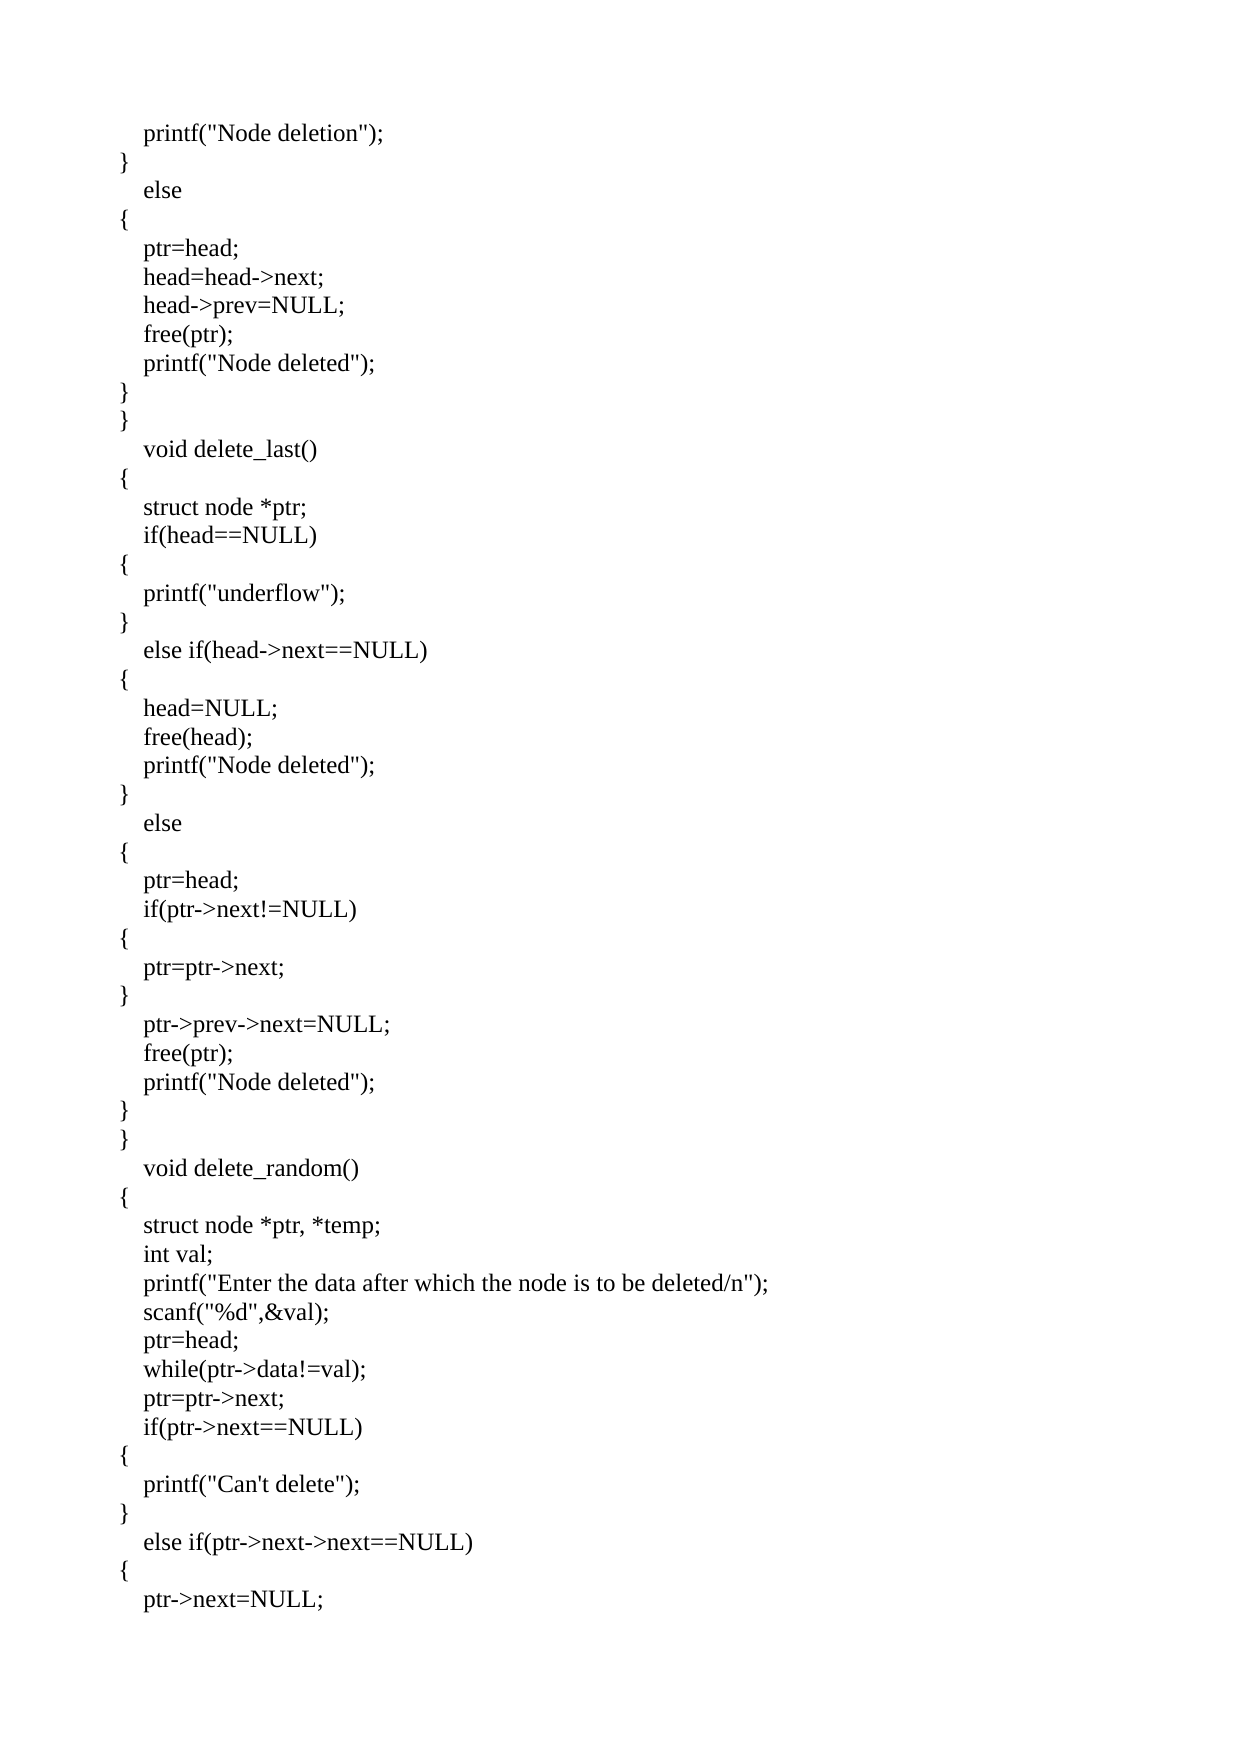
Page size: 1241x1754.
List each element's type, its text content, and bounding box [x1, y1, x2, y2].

text ptr=ptr->next; [118, 952, 1122, 981]
text { [118, 1182, 1122, 1211]
text printf("Node deletion"); [118, 118, 1122, 147]
text } [118, 1498, 1122, 1527]
text free(ptr); [118, 319, 1122, 348]
text scanf("%d",&val); [118, 1297, 1122, 1326]
text if(head==NULL) [118, 521, 1122, 549]
text printf("Node deleted"); [118, 348, 1122, 377]
text printf("underflow"); [118, 578, 1122, 607]
text head->prev=NULL; [118, 291, 1122, 319]
text if(ptr->next!=NULL) [118, 894, 1122, 923]
text { [118, 549, 1122, 578]
text ptr=ptr->next; [118, 1383, 1122, 1412]
text } [118, 1096, 1122, 1124]
text free(ptr); [118, 1038, 1122, 1067]
text { [118, 204, 1122, 233]
text else if(head->next==NULL) [118, 636, 1122, 664]
text int val; [118, 1239, 1122, 1268]
text printf("Can't delete"); [118, 1469, 1122, 1498]
text printf("Enter the data after which the node is to be deleted/n"); [118, 1268, 1122, 1297]
text head=NULL; [118, 693, 1122, 722]
text { [118, 463, 1122, 492]
text } [118, 1124, 1122, 1153]
text if(ptr->next==NULL) [118, 1412, 1122, 1441]
text ptr->prev->next=NULL; [118, 1009, 1122, 1038]
text { [118, 923, 1122, 952]
text ptr->next=NULL; [118, 1584, 1122, 1613]
text } [118, 147, 1122, 176]
text ptr=head; [118, 1326, 1122, 1354]
text else if(ptr->next->next==NULL) [118, 1527, 1122, 1556]
text void delete_last() [118, 434, 1122, 463]
text struct node *ptr, *temp; [118, 1211, 1122, 1239]
text } [118, 981, 1122, 1009]
text { [118, 664, 1122, 693]
text } [118, 779, 1122, 808]
text } [118, 607, 1122, 636]
text } [118, 377, 1122, 406]
text printf("Node deleted"); [118, 1067, 1122, 1096]
text head=head->next; [118, 262, 1122, 291]
text else [118, 808, 1122, 837]
text } [118, 406, 1122, 434]
text void delete_random() [118, 1153, 1122, 1182]
text while(ptr->data!=val); [118, 1354, 1122, 1383]
text struct node *ptr; [118, 492, 1122, 521]
text else [118, 176, 1122, 204]
text { [118, 837, 1122, 866]
text free(head); [118, 722, 1122, 751]
text { [118, 1556, 1122, 1584]
text ptr=head; [118, 233, 1122, 262]
text ptr=head; [118, 866, 1122, 894]
text { [118, 1441, 1122, 1469]
text printf("Node deleted"); [118, 751, 1122, 779]
